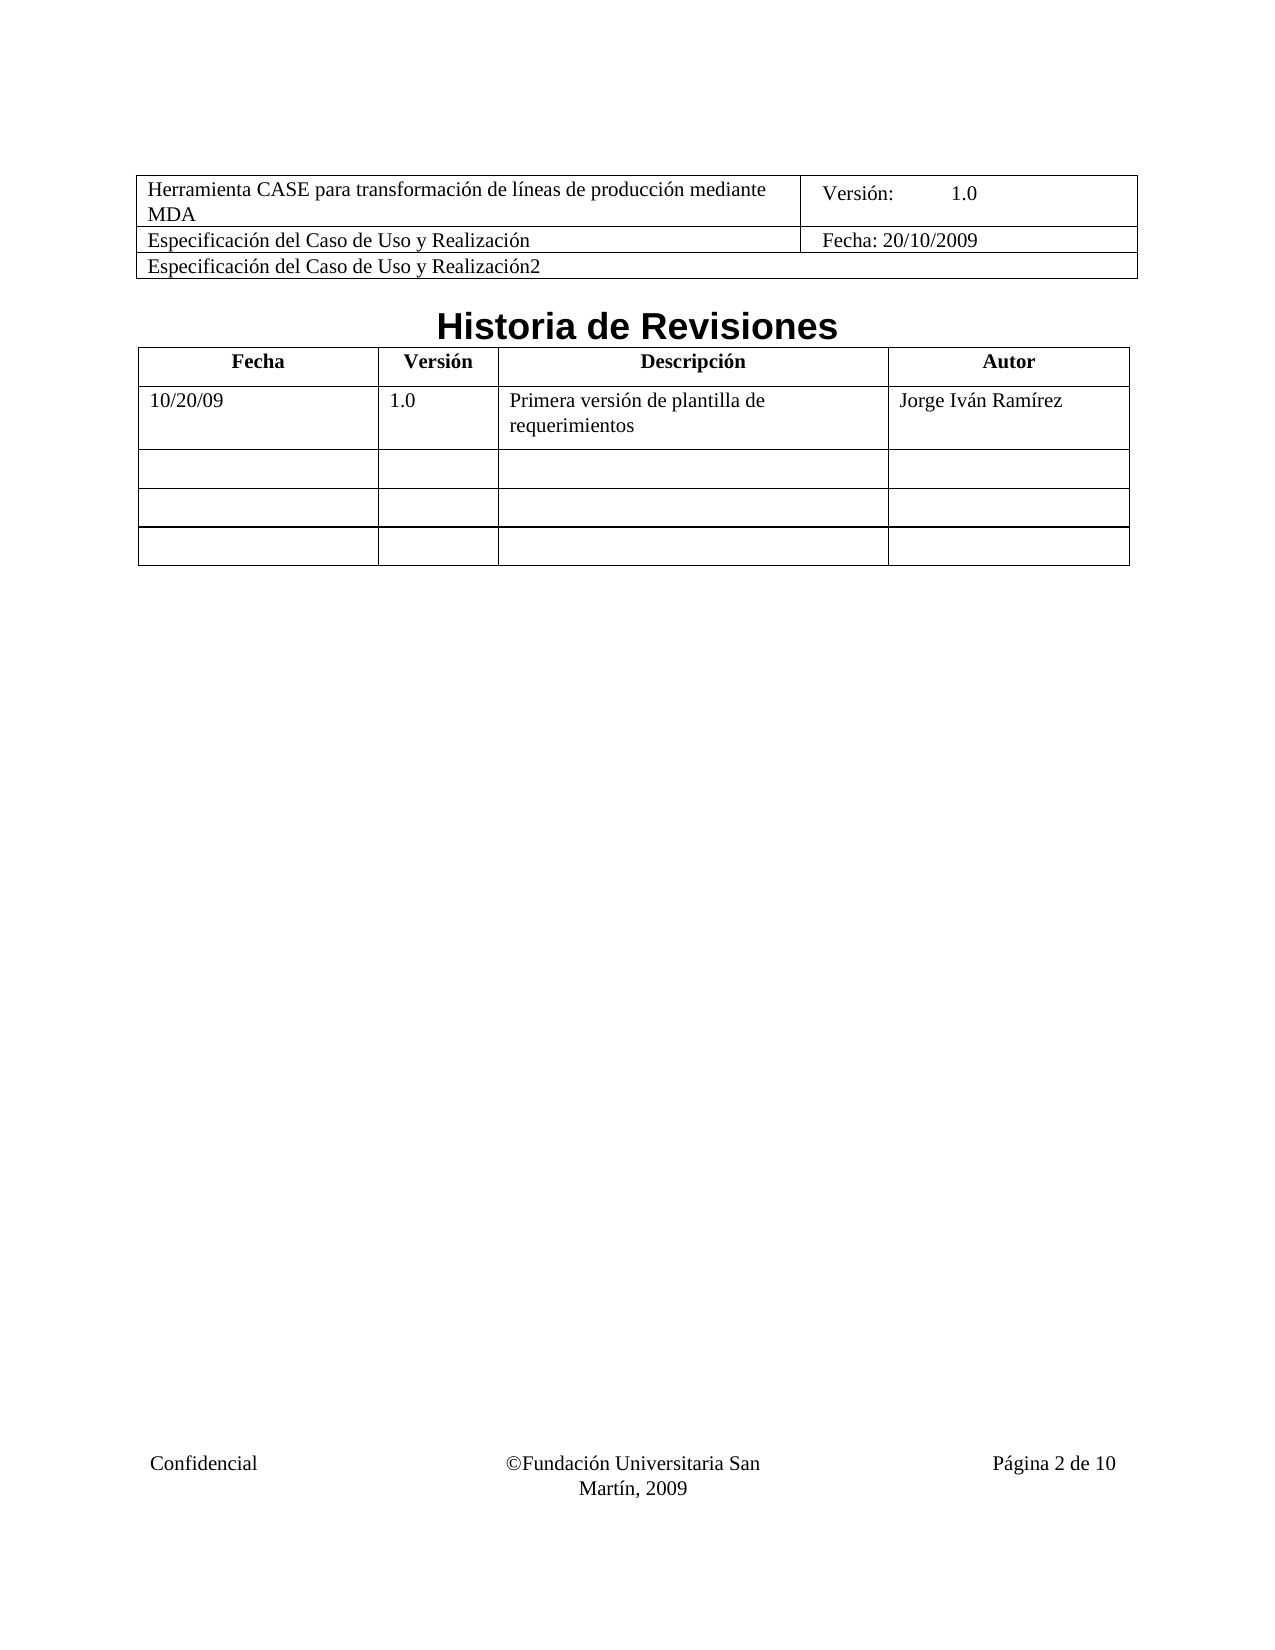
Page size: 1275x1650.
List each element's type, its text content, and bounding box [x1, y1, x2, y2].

table_cell [139, 528, 378, 565]
table_header Descripción [499, 348, 888, 386]
table_cell 1.0 [379, 387, 498, 449]
table_header Autor [889, 348, 1129, 386]
table_cell [889, 489, 1129, 526]
table_header Fecha [139, 348, 378, 386]
table_cell [889, 450, 1129, 488]
table_cell [499, 489, 888, 526]
table_cell 20/10/09 [139, 387, 378, 449]
table_cell [379, 489, 498, 526]
table_cell Primera versión de plantilla de requerimientos [499, 387, 888, 449]
table_cell [889, 528, 1129, 565]
table_cell [379, 450, 498, 488]
table_cell [139, 489, 378, 526]
table_cell Jorge Iván Ramírez [889, 387, 1129, 449]
table_cell [379, 528, 498, 565]
table_cell [499, 528, 888, 565]
table_cell [499, 450, 888, 488]
title Historia de Revisiones [150, 304, 1125, 347]
table_header Versión [379, 348, 498, 386]
table_cell [139, 450, 378, 488]
